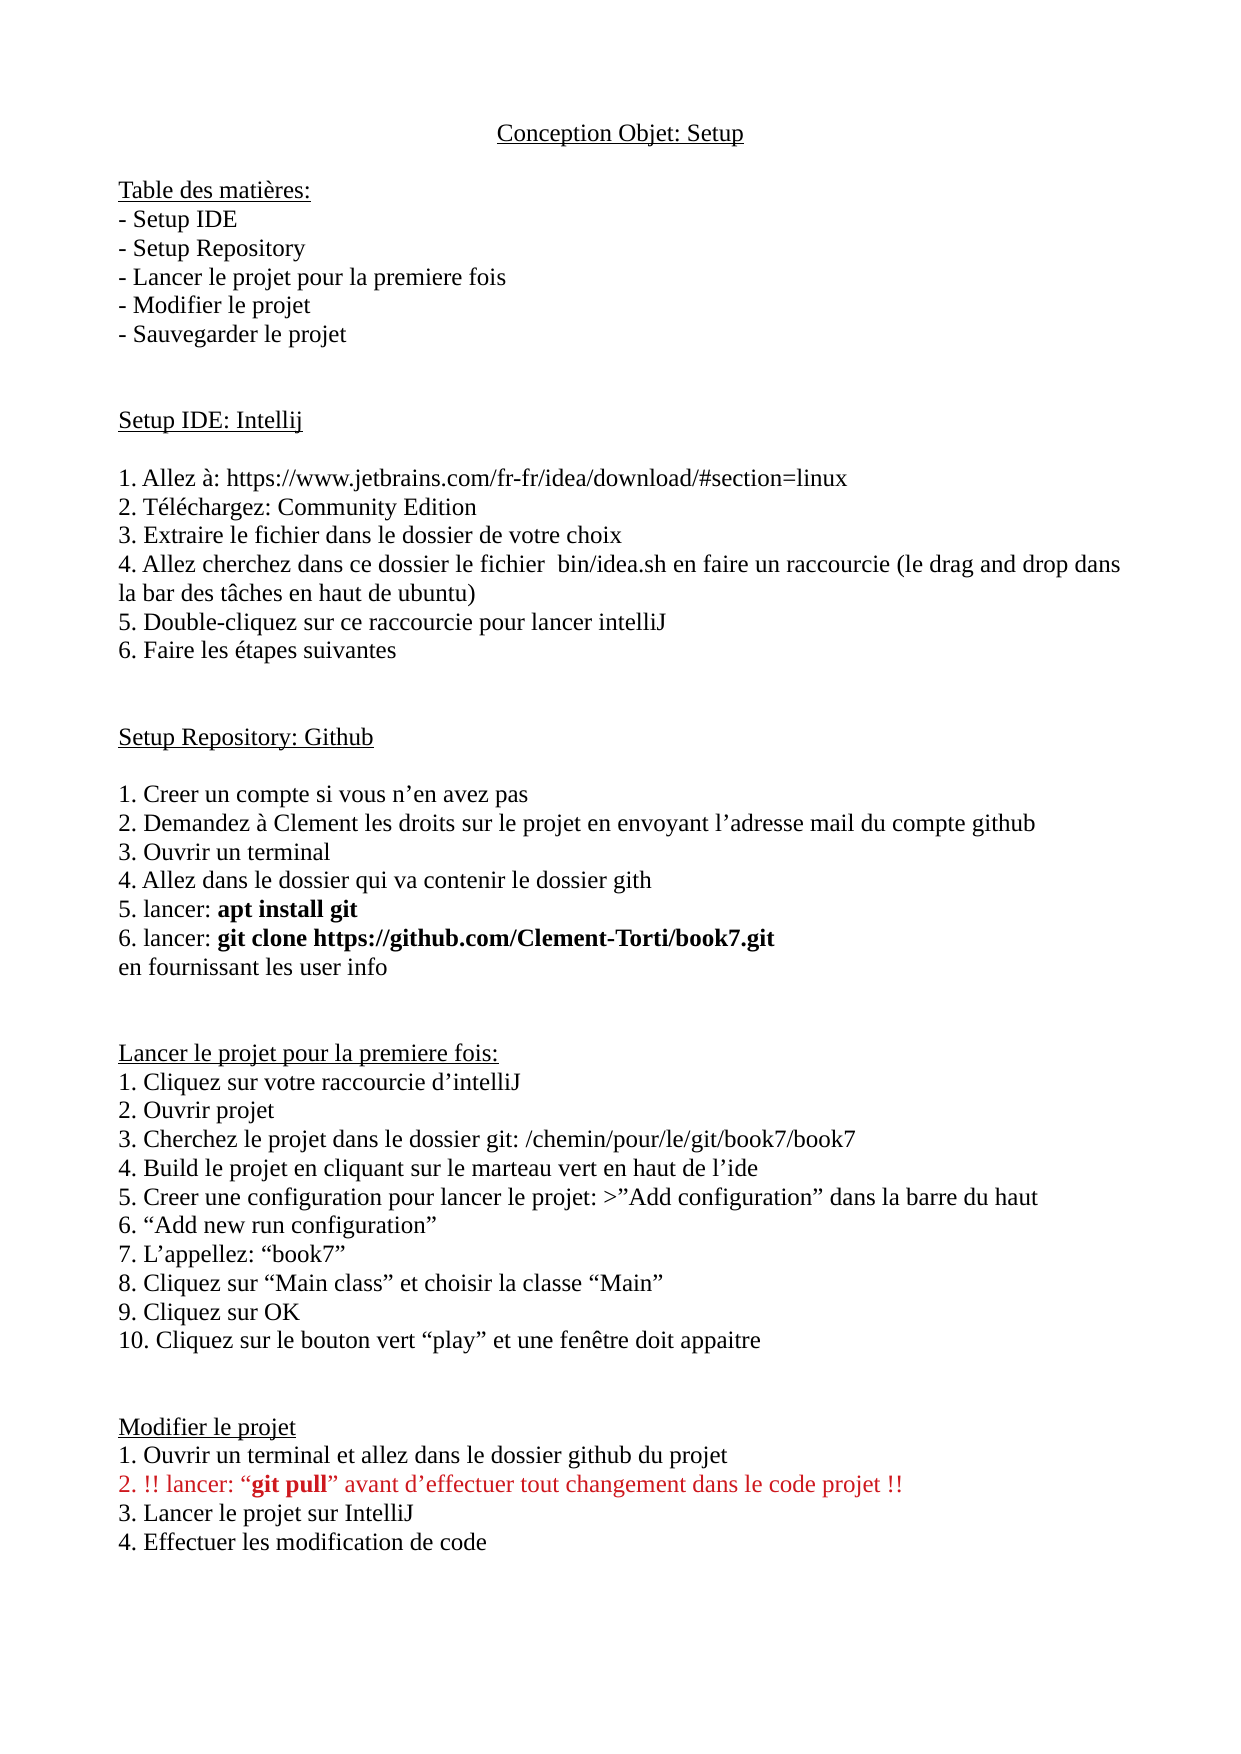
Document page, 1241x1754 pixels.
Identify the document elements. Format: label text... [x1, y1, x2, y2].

text 4. Effectuer les modification de code [118, 1527, 1122, 1556]
text 1. Cliquez sur votre raccourcie d’intelliJ [118, 1067, 1122, 1096]
text 7. L’appellez: “book7” [118, 1239, 1122, 1268]
text 5. lancer: apt install git [118, 894, 1122, 923]
text Modifier le projet [118, 1412, 1122, 1441]
text 2. Téléchargez: Community Edition [118, 492, 1122, 521]
text 10. Cliquez sur le bouton vert “play” et une fenêtre doit appaitre [118, 1326, 1122, 1354]
text 6. lancer: git clone https://github.com/Clement-Torti/book7.git [118, 923, 1122, 952]
text - Lancer le projet pour la premiere fois [118, 262, 1122, 291]
text 2. Demandez à Clement les droits sur le projet en envoyant l’adresse mail du compte github [118, 808, 1122, 837]
text Setup IDE: Intellij [118, 406, 1122, 434]
text 6. “Add new run configuration” [118, 1211, 1122, 1239]
text - Setup IDE [118, 204, 1122, 233]
text 4. Allez cherchez dans ce dossier le fichier bin/idea.sh en faire un raccourcie (le drag and drop dans la bar des tâches en haut de ubuntu) [118, 549, 1122, 607]
text 3. Cherchez le projet dans le dossier git: /chemin/pour/le/git/book7/book7 [118, 1124, 1122, 1153]
text 2. Ouvrir projet [118, 1096, 1122, 1124]
text en fournissant les user info [118, 952, 1122, 981]
text 1. Allez à: https://www.jetbrains.com/fr-fr/idea/download/#section=linux [118, 463, 1122, 492]
text Conception Objet: Setup [118, 118, 1122, 147]
text 1. Ouvrir un terminal et allez dans le dossier github du projet [118, 1441, 1122, 1469]
text - Setup Repository [118, 233, 1122, 262]
text - Sauvegarder le projet [118, 319, 1122, 348]
text 2. !! lancer: “git pull” avant d’effectuer tout changement dans le code projet !! [118, 1469, 1122, 1498]
text 4. Build le projet en cliquant sur le marteau vert en haut de l’ide [118, 1153, 1122, 1182]
text 4. Allez dans le dossier qui va contenir le dossier gith [118, 866, 1122, 894]
text 3. Ouvrir un terminal [118, 837, 1122, 866]
text 3. Lancer le projet sur IntelliJ [118, 1498, 1122, 1527]
text Lancer le projet pour la premiere fois: [118, 1038, 1122, 1067]
text Setup Repository: Github [118, 722, 1122, 751]
text 1. Creer un compte si vous n’en avez pas [118, 779, 1122, 808]
text 6. Faire les étapes suivantes [118, 636, 1122, 664]
text 5. Creer une configuration pour lancer le projet: >”Add configuration” dans la barre du haut [118, 1182, 1122, 1211]
text - Modifier le projet [118, 291, 1122, 319]
text 5. Double-cliquez sur ce raccourcie pour lancer intelliJ [118, 607, 1122, 636]
text 8. Cliquez sur “Main class” et choisir la classe “Main” [118, 1268, 1122, 1297]
text Table des matières: [118, 176, 1122, 204]
text 9. Cliquez sur OK [118, 1297, 1122, 1326]
text 3. Extraire le fichier dans le dossier de votre choix [118, 521, 1122, 549]
